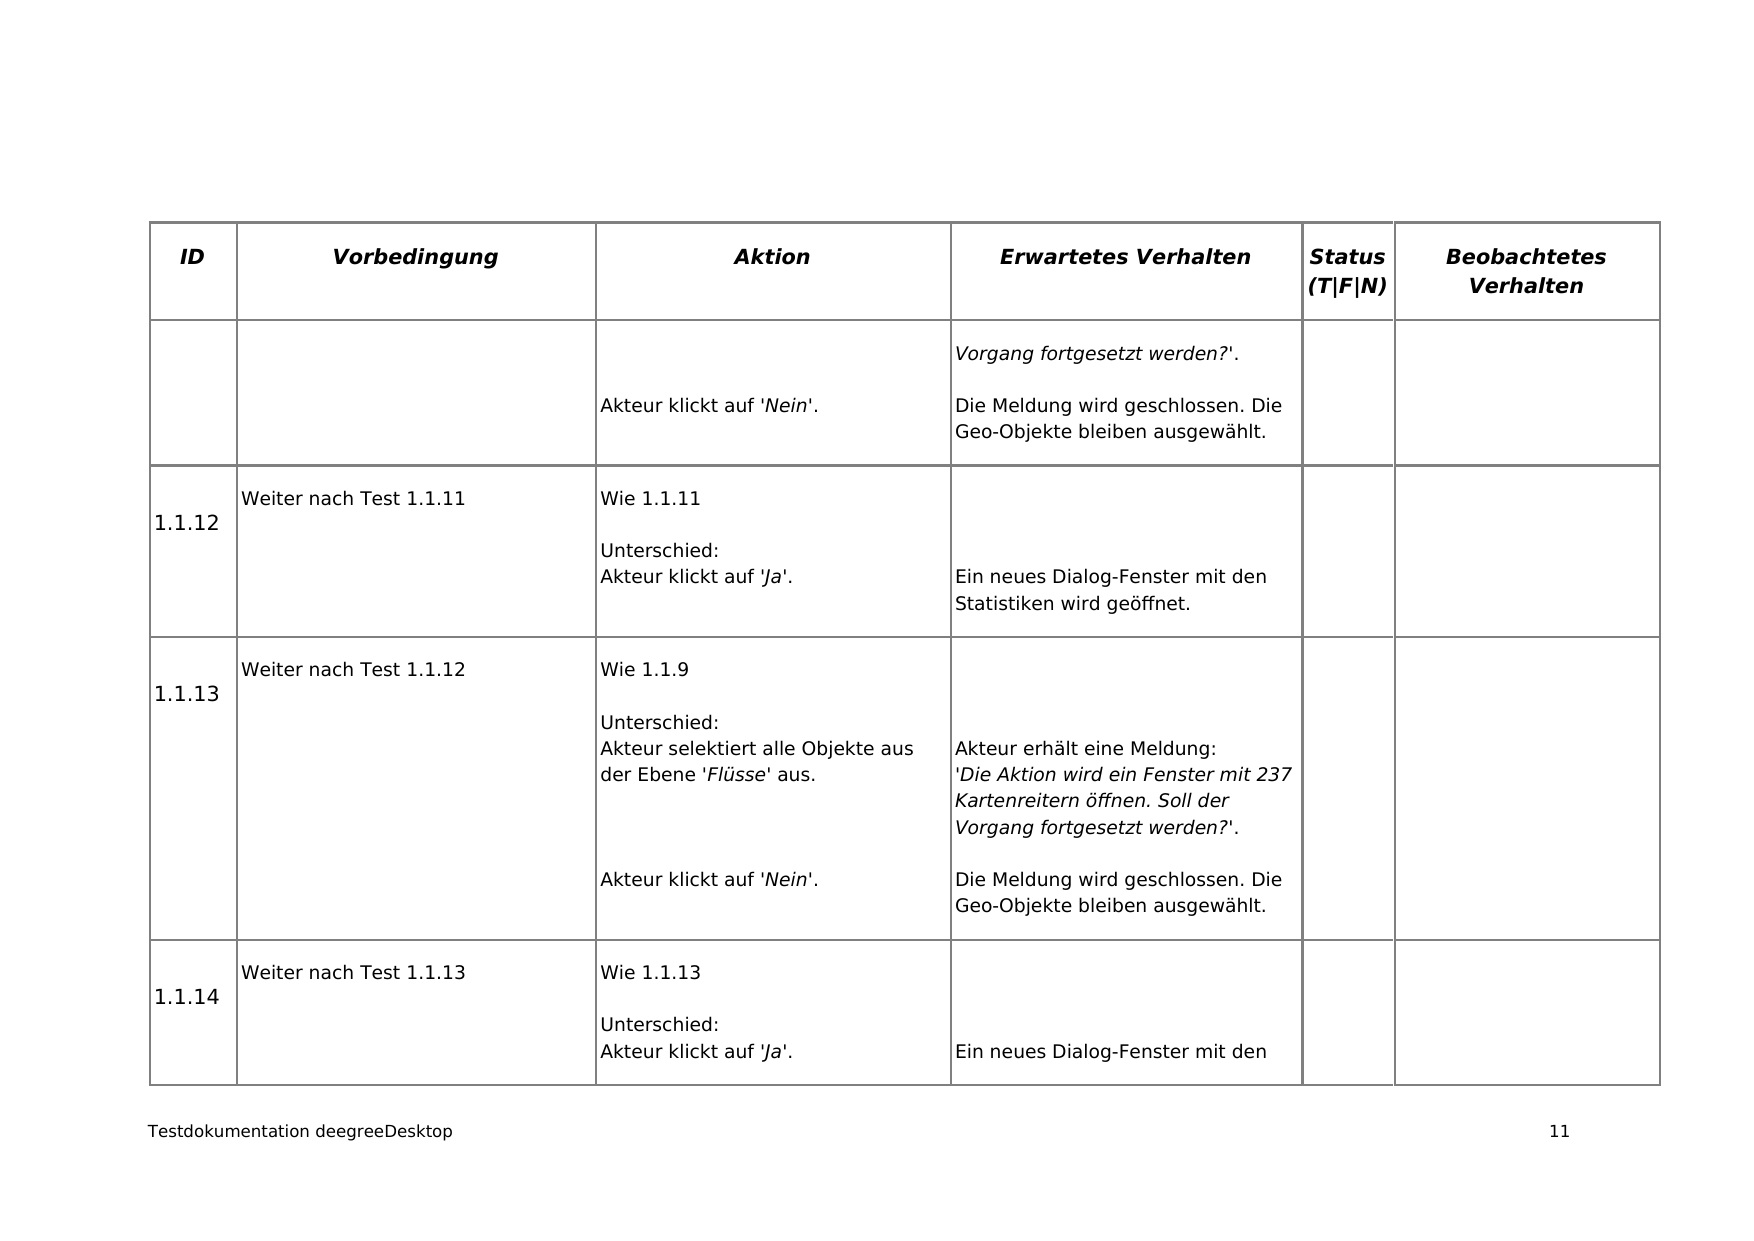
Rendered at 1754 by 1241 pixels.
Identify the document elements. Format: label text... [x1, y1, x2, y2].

table_cell Vorgang fortgesetzt werden?'. Die Meldung wird geschlossen. Die Geo-Objekte bleiben ausgewählt. [952, 321, 1301, 464]
table_cell [1304, 638, 1393, 939]
table_cell [1304, 467, 1393, 636]
table_cell [1396, 467, 1659, 636]
table_cell Weiter nach Test 1.1.11 [238, 467, 595, 636]
table_cell Akteur klickt auf 'Nein'. [597, 321, 950, 464]
table_cell Ein neues Dialog-Fenster mit den Statistiken wird geöffnet. [952, 467, 1301, 636]
table_cell [151, 941, 236, 1084]
table_cell Wie 1.1.9 Unterschied: Akteur selektiert alle Objekte aus der Ebene 'Flüsse' aus. Akteur klickt auf 'Nein'. [597, 638, 950, 939]
table_cell [1396, 941, 1659, 1084]
table_cell [1396, 638, 1659, 939]
table_header Vorbedingung [238, 224, 595, 319]
table_cell Akteur erhält eine Meldung: 'Die Aktion wird ein Fenster mit 237 Kartenreitern öffnen. Soll der Vorgang fortgesetzt werden?'. Die Meldung wird geschlossen. Die Geo-Objekte bleiben ausgewählt. [952, 638, 1301, 939]
table_cell [151, 467, 236, 636]
table_cell Ein neues Dialog-Fenster mit den [952, 941, 1301, 1084]
table_cell [151, 321, 236, 464]
table_cell Wie 1.1.13 Unterschied: Akteur klickt auf 'Ja'. [597, 941, 950, 1084]
table_cell Weiter nach Test 1.1.13 [238, 941, 595, 1084]
table_cell Weiter nach Test 1.1.12 [238, 638, 595, 939]
table_header Aktion [597, 224, 950, 319]
table_cell [238, 321, 595, 464]
table_cell [1396, 321, 1659, 464]
table_header Status (T|F|N) [1304, 224, 1393, 319]
table_cell Wie 1.1.11 Unterschied: Akteur klickt auf 'Ja'. [597, 467, 950, 636]
table_cell [1304, 941, 1393, 1084]
table_header ID [151, 224, 236, 319]
table_header Erwartetes Verhalten [952, 224, 1301, 319]
table_cell [1304, 321, 1393, 464]
table_header Beobachtetes Verhalten [1396, 224, 1659, 319]
table_cell [151, 638, 236, 939]
